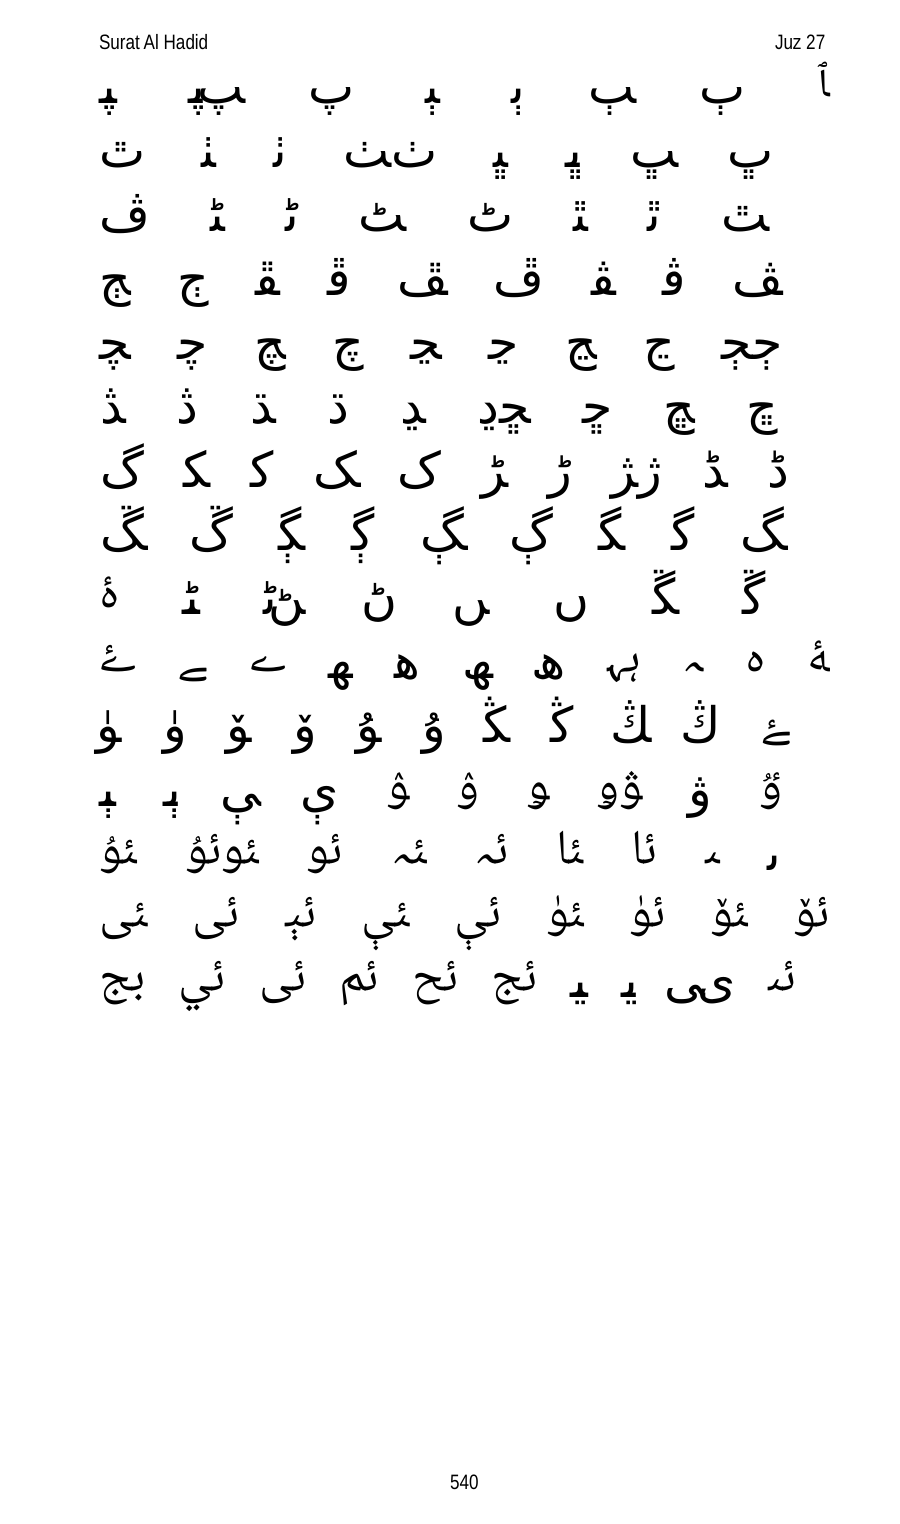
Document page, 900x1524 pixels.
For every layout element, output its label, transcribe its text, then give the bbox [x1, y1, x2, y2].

text ﯨ ﯩ ﯪ ﯫ ﯬ ﯭ ﯮ ﯯﯰ ﯱ [99, 826, 829, 890]
text ﭴﭵ ﭶ ﭷ ﭸ ﭹ ﭺ ﭻ ﭼ ﭽ [99, 315, 829, 379]
text ﯲ ﯳ ﯴ ﯵ ﯶ ﯷ ﯸ ﯹ ﯺ [99, 890, 829, 954]
text ﭑ ﭒ ﭓ ﭔ ﭕ ﭖ ﭗﭘ ﭙ [99, 60, 829, 124]
text ﭣ ﭤ ﭥ ﭦ ﭧ ﭨ ﭩ ﭪ [99, 188, 829, 252]
text ﮓ ﮔ ﮕ ﮖ ﮗ ﮘ ﮙ ﮚ ﮛ [99, 507, 829, 571]
text ﭾ ﭿ ﮀ ﮁﮂ ﮃ ﮄ ﮅ ﮆ ﮇ [99, 379, 829, 443]
text ﯻ ﯼﯽ ﯾ ﯿ ﰀ ﰁ ﰂ ﰃ ﰄ ﰅ [99, 954, 829, 1018]
text ﭚ ﭛ ﭜ ﭝ ﭞﭟ ﭠ ﭡ ﭢ [99, 124, 829, 188]
text ﭫ ﭬ ﭭ ﭮ ﭯ ﭰ ﭱ ﭲ ﭳ [99, 252, 829, 315]
text ﮈ ﮉ ﮊﮋ ﮌ ﮍ ﮎ ﮏ ﮐ ﮑ ﮒ [99, 443, 829, 507]
text ﯝ ﯞ ﯟﯠ ﯡ ﯢ ﯣ ﯤ ﯥ ﯦ ﯧ [99, 762, 829, 826]
text ﮜ ﮝ ﮞ ﮟ ﮠ ﮡﮢ ﮣ ﮤ [99, 571, 829, 635]
text ﮱ ﯓ ﯔ ﯕ ﯖ ﯗ ﯘ ﯙ ﯚ ﯛ ﯜ [99, 698, 829, 762]
text ﮥ ﮦ ﮧ ﮨﮩ ﮪ ﮫ ﮬ ﮭ ﮮ ﮯ ﮰ [99, 635, 829, 698]
